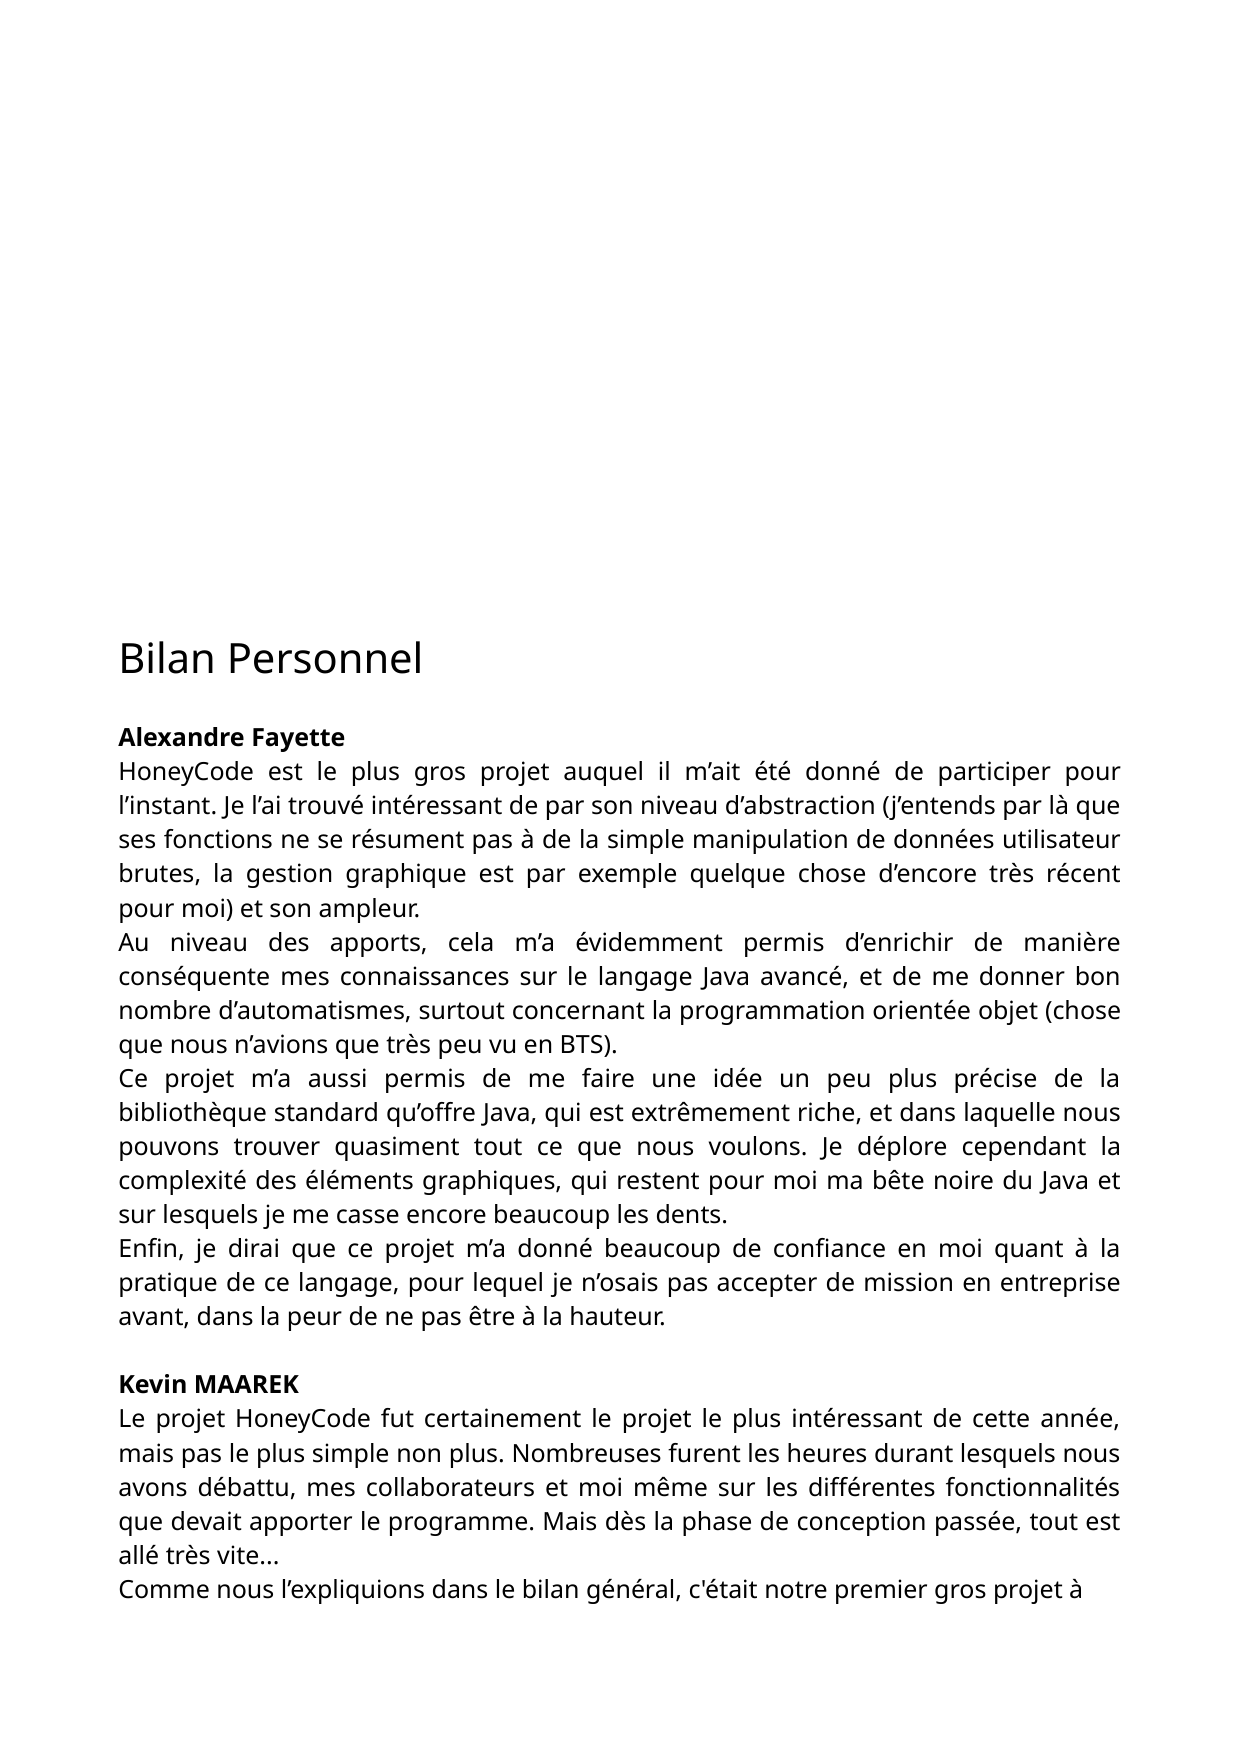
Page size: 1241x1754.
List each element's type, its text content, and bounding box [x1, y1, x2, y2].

text HoneyCode est le plus gros projet auquel il m’ait été donné de participer pour l’instant. Je l’ai trouvé intéressant de par son niveau d’abstraction (j’entends par là que ses fonctions ne se résument pas à de la simple manipulation de données utilisateur brutes, la gestion graphique est par exemple quelque chose d’encore très récent pour moi) et son ampleur. [118, 754, 1122, 924]
text Au niveau des apports, cela m’a évidemment permis d’enrichir de manière conséquente mes connaissances sur le langage Java avancé, et de me donner bon nombre d’automatismes, surtout concernant la programmation orientée objet (chose que nous n’avions que très peu vu en BTS). [118, 924, 1122, 1061]
text Bilan Personnel [118, 629, 1122, 686]
text Kevin MAAREK [118, 1367, 1122, 1401]
text Ce projet m’a aussi permis de me faire une idée un peu plus précise de la bibliothèque standard qu’offre Java, qui est extrêmement riche, et dans laquelle nous pouvons trouver quasiment tout ce que nous voulons. Je déplore cependant la complexité des éléments graphiques, qui restent pour moi ma bête noire du Java et sur lesquels je me casse encore beaucoup les dents. [118, 1061, 1122, 1231]
text Alexandre Fayette [118, 720, 1122, 754]
text Comme nous l’expliquions dans le bilan général, c'était notre premier gros projet à [118, 1571, 1122, 1606]
text Le projet HoneyCode fut certainement le projet le plus intéressant de cette année, mais pas le plus simple non plus. Nombreuses furent les heures durant lesquels nous avons débattu, mes collaborateurs et moi même sur les différentes fonctionnalités que devait apporter le programme. Mais dès la phase de conception passée, tout est allé très vite... [118, 1401, 1122, 1571]
text Enfin, je dirai que ce projet m’a donné beaucoup de confiance en moi quant à la pratique de ce langage, pour lequel je n’osais pas accepter de mission en entreprise avant, dans la peur de ne pas être à la hauteur. [118, 1231, 1122, 1333]
